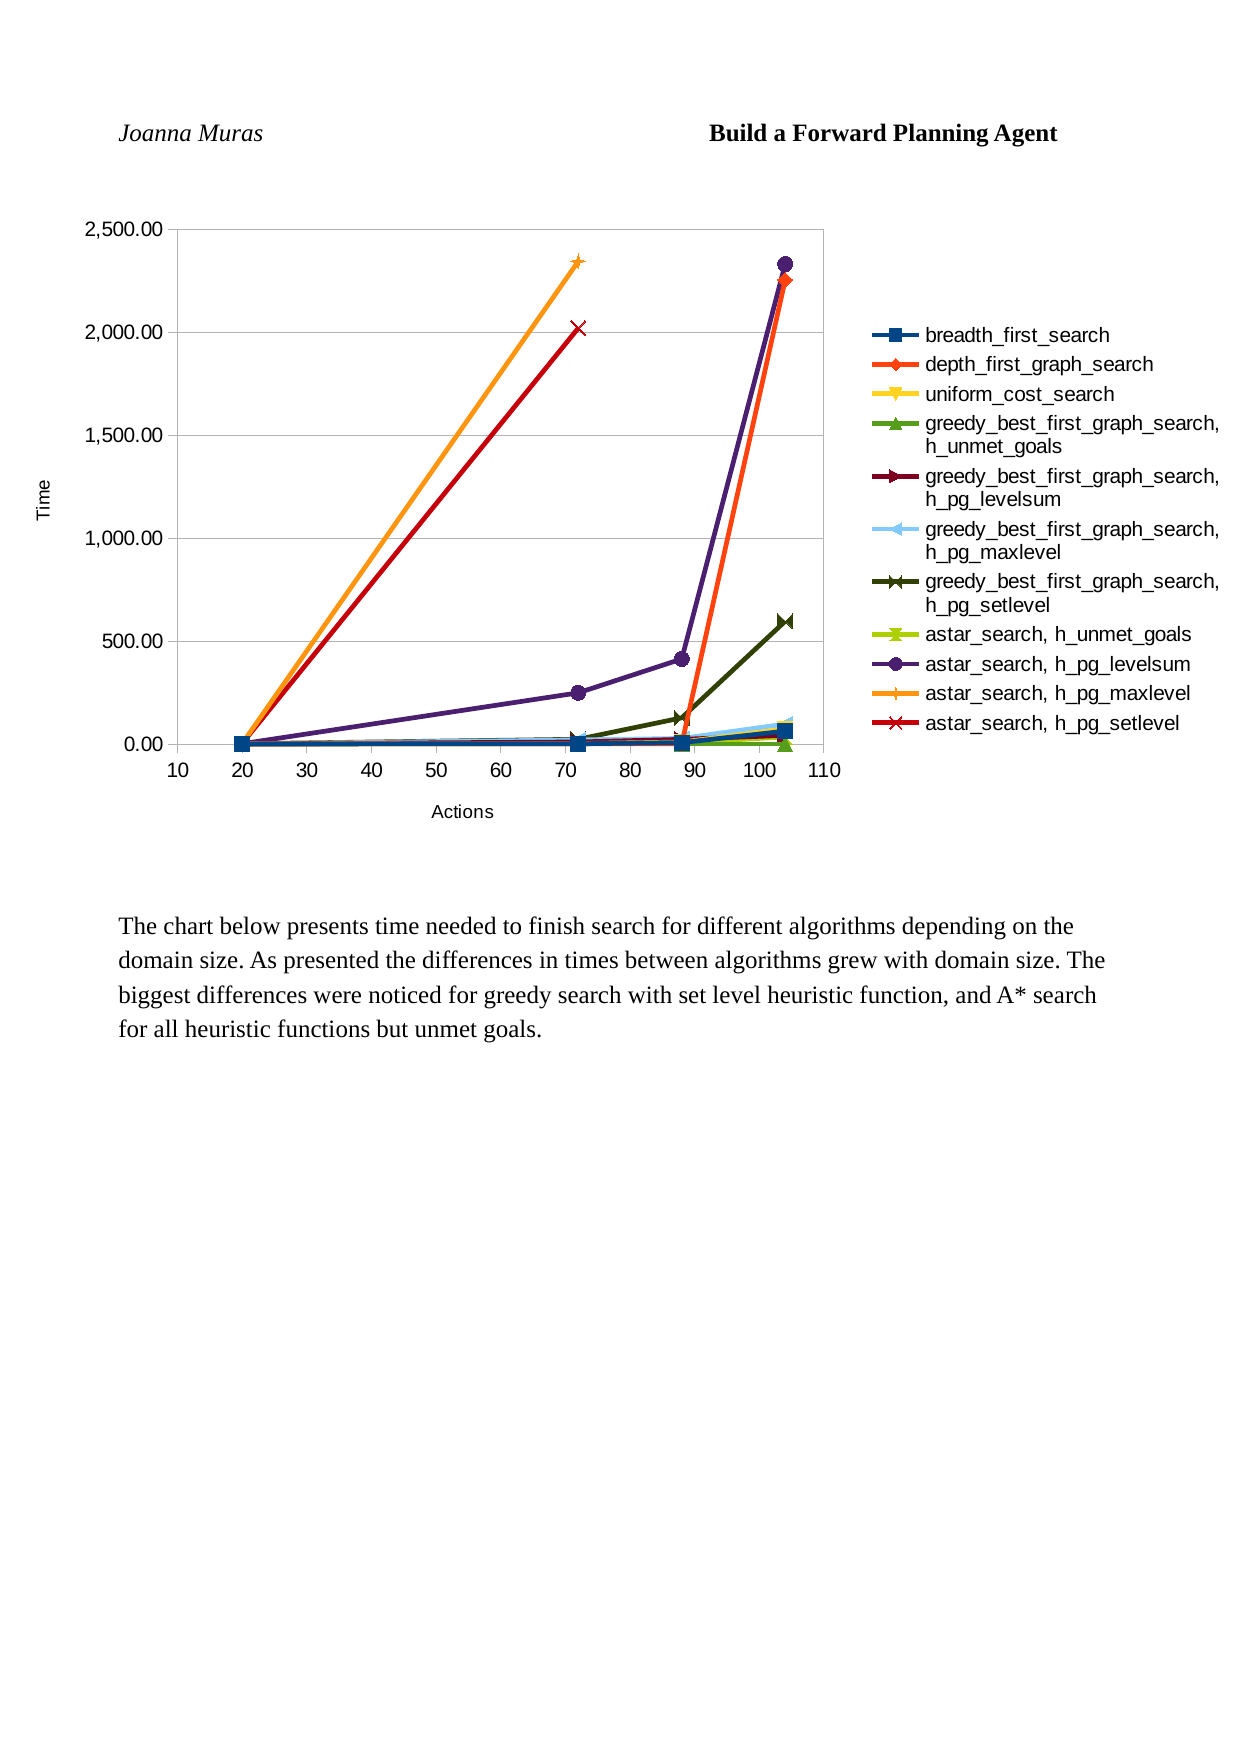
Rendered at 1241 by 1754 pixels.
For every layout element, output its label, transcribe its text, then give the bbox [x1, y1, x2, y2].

text The chart below presents time needed to finish search for different algorithms depending on the domain size. As presented the differences in times between algorithms grew with domain size. The biggest differences were noticed for greedy search with set level heuristic function, and A* search for all heuristic functions but unmet goals. [118, 911, 1122, 1043]
